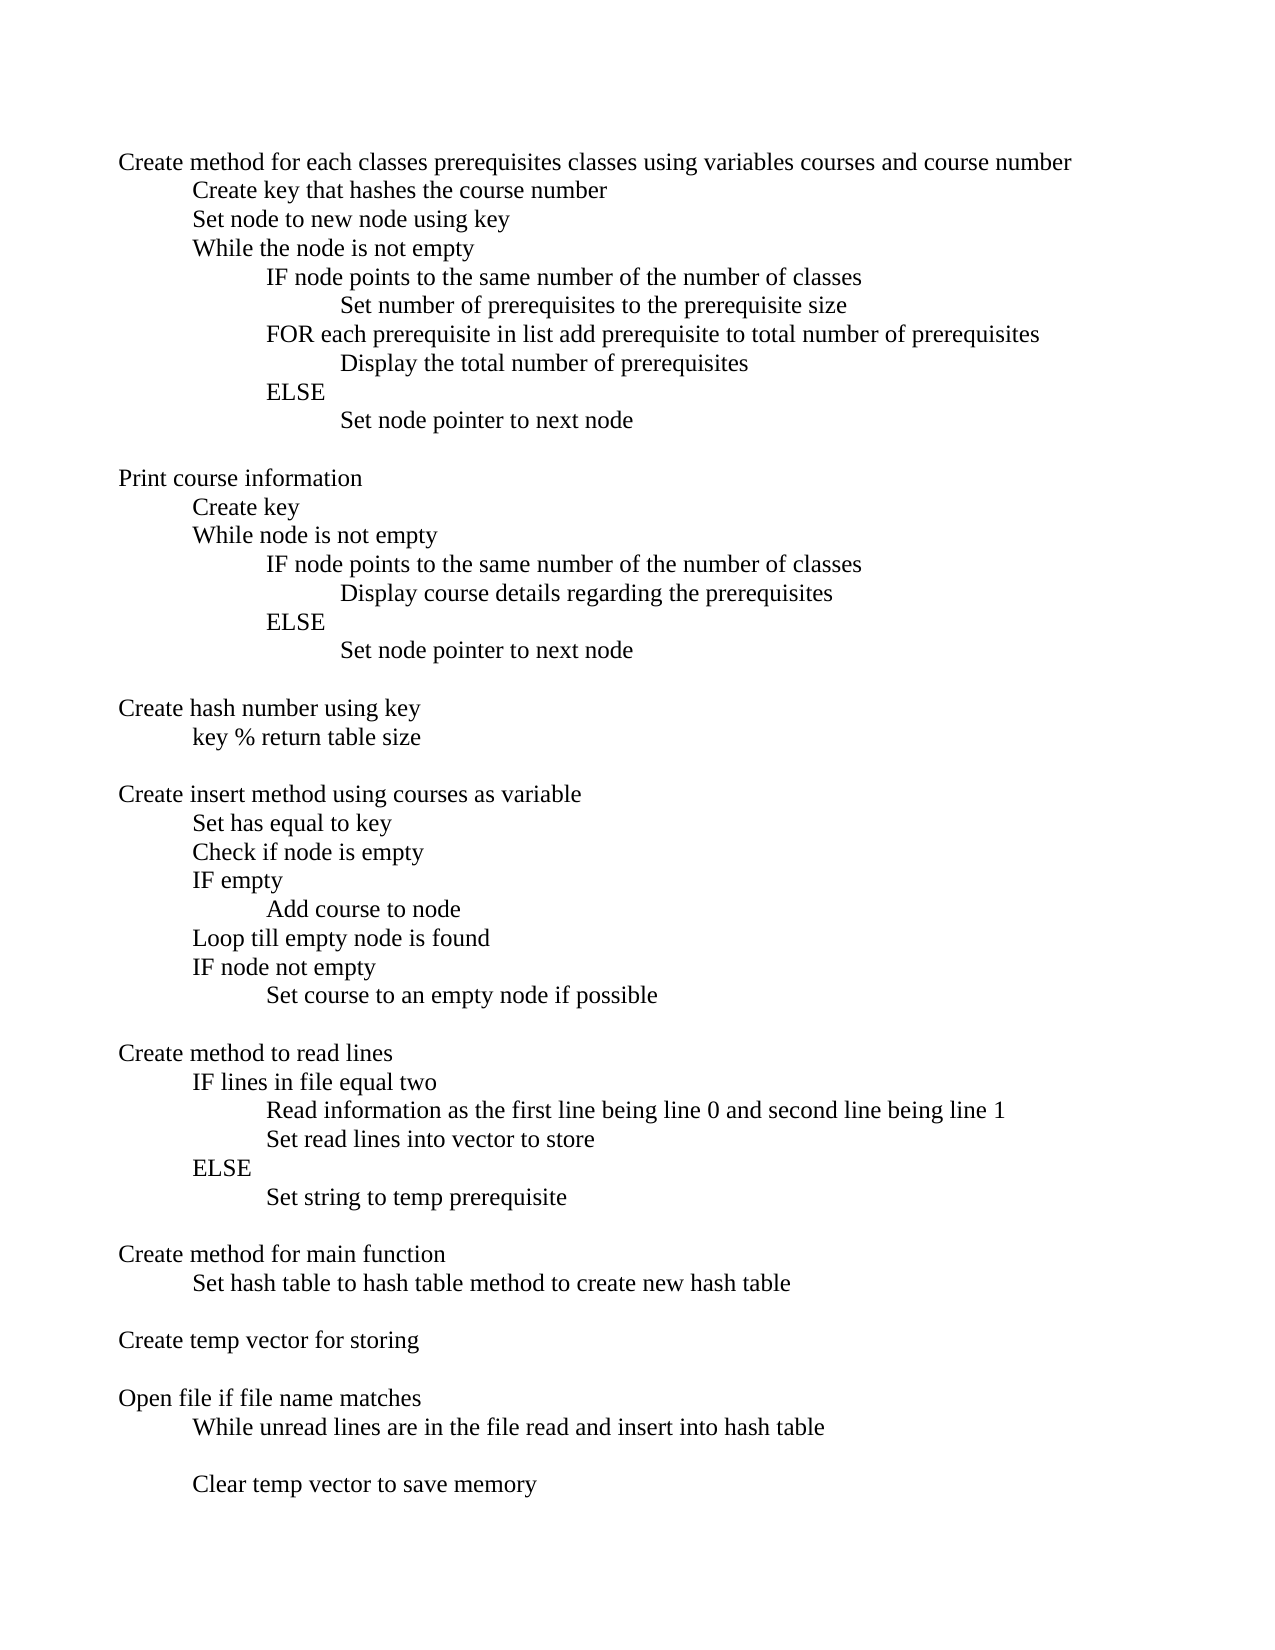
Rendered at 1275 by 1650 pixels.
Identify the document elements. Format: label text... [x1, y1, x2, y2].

text Create method for main function [118, 1239, 1157, 1268]
text Create method to read lines [118, 1038, 1157, 1067]
text IF node not empty [118, 952, 1157, 981]
text Set hash table to hash table method to create new hash table [118, 1268, 1157, 1297]
text Display course details regarding the prerequisites [118, 578, 1157, 607]
text Set node pointer to next node [118, 406, 1157, 434]
text Print course information [118, 463, 1157, 492]
text Display the total number of prerequisites [118, 348, 1157, 377]
text ELSE [118, 377, 1157, 406]
text Set course to an empty node if possible [118, 981, 1157, 1009]
text ELSE [118, 607, 1157, 636]
text Add course to node [118, 894, 1157, 923]
text IF empty [118, 866, 1157, 894]
text ELSE [118, 1153, 1157, 1182]
text Loop till empty node is found [118, 923, 1157, 952]
text Create hash number using key [118, 693, 1157, 722]
text IF lines in file equal two [118, 1067, 1157, 1096]
text Set node to new node using key [118, 204, 1157, 233]
text key % return table size [118, 722, 1157, 751]
text Open file if file name matches [118, 1383, 1157, 1412]
text Set read lines into vector to store [118, 1124, 1157, 1153]
text Read information as the first line being line 0 and second line being line 1 [118, 1096, 1157, 1124]
text IF node points to the same number of the number of classes [118, 262, 1157, 291]
text Create method for each classes prerequisites classes using variables courses and course number [118, 147, 1157, 176]
text Create key [118, 492, 1157, 521]
text Create insert method using courses as variable [118, 779, 1157, 808]
text FOR each prerequisite in list add prerequisite to total number of prerequisites [118, 319, 1157, 348]
text Clear temp vector to save memory [118, 1469, 1157, 1498]
text Set has equal to key [118, 808, 1157, 837]
text Check if node is empty [118, 837, 1157, 866]
text Create temp vector for storing [118, 1326, 1157, 1354]
text Create key that hashes the course number [118, 176, 1157, 204]
text Set string to temp prerequisite [118, 1182, 1157, 1211]
text While the node is not empty [118, 233, 1157, 262]
text Set number of prerequisites to the prerequisite size [118, 291, 1157, 319]
text While node is not empty [118, 521, 1157, 549]
text While unread lines are in the file read and insert into hash table [118, 1412, 1157, 1441]
text IF node points to the same number of the number of classes [118, 549, 1157, 578]
text Set node pointer to next node [118, 636, 1157, 664]
